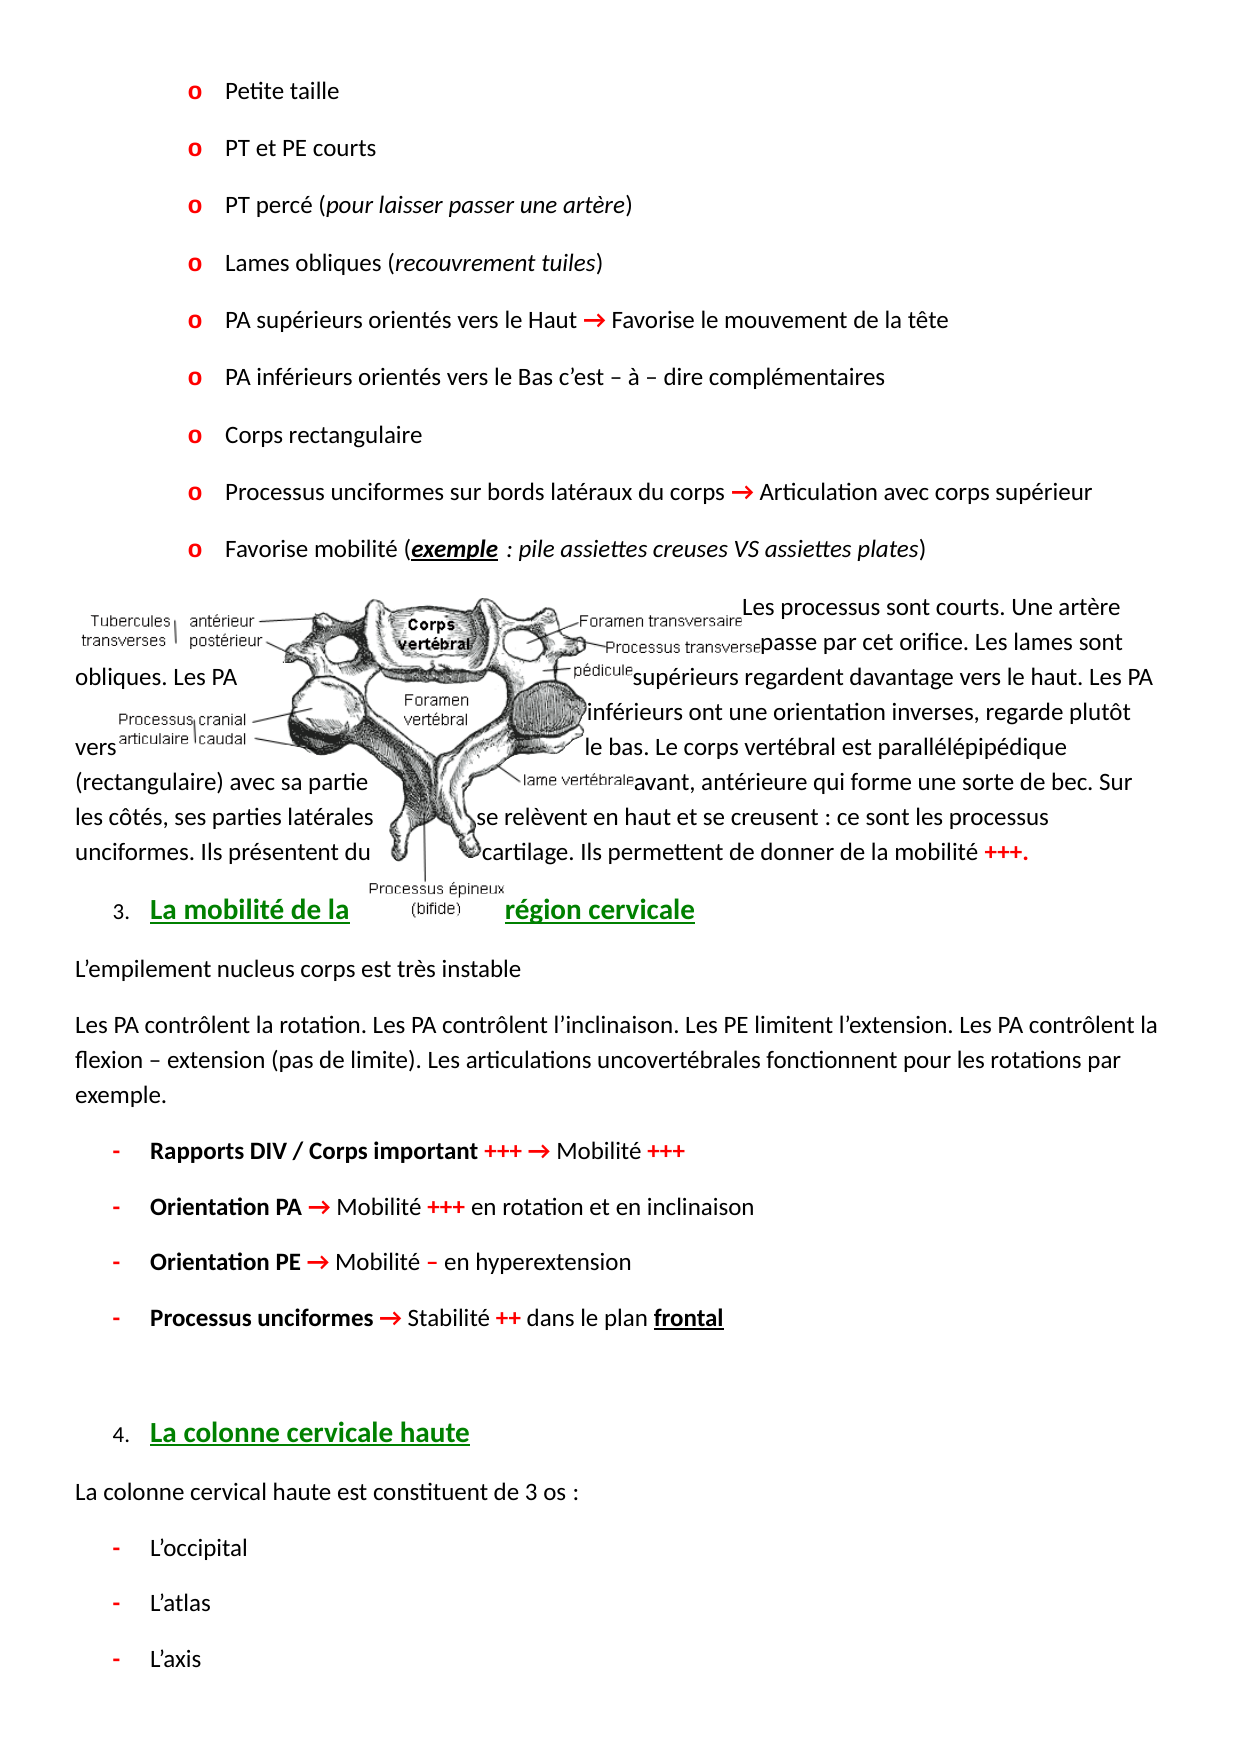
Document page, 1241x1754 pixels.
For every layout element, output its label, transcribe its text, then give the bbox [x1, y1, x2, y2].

list L’axis [112, 1643, 1165, 1674]
text Les PA contrôlent la rotation. Les PA contrôlent l’inclinaison. Les PE limitent l’extension. Les PA contrôlent la flexion – extension (pas de limite). Les articulations uncovertébrales fonctionnent pour les rotations par exemple. [75, 1009, 1165, 1109]
list PA supérieurs orientés vers le Haut → Favorise le mouvement de la tête [187, 304, 1165, 336]
list Favorise mobilité (exemple : pile assiettes creuses VS assiettes plates) [187, 533, 1165, 565]
list L’occipital [112, 1532, 1165, 1562]
list La mobilité de la [112, 891, 457, 927]
list Processus unciformes → Stabilité ++ dans le plan frontal [112, 1302, 1165, 1333]
list PT et PE courts [187, 132, 1165, 164]
text Les processus sont courts. Une artère passe par cet orifice. Les lames sont obliques. Les PA supérieurs regardent davantage vers le haut. Les PA inférieurs ont une orientation inverses, regarde plutôt vers le bas. Le corps vertébral est parallélépipédique (rectangulaire) avec sa partie avant, antérieure qui forme une sorte de bec. Sur les côtés, ses parties latérales se relèvent en haut et se creusent : ce sont les processus unciformes. Ils présentent du cartilage. Ils permettent de donner de la mobilité +++. [75, 591, 1165, 866]
list Lames obliques (recouvrement tuiles) [187, 247, 1165, 279]
list Petite taille [187, 75, 1165, 107]
text La colonne cervical haute est constituent de 3 os : [75, 1476, 1165, 1506]
list Corps rectangulaire [187, 419, 1165, 451]
list PA inférieurs orientés vers le Bas c’est – à – dire complémentaires [187, 361, 1165, 393]
list Processus unciformes sur bords latéraux du corps → Articulation avec corps supérieur [187, 476, 1165, 508]
list Orientation PE → Mobilité – en hyperextension [112, 1247, 1165, 1277]
list La colonne cervicale haute [112, 1414, 1165, 1450]
list L’atlas [112, 1587, 1165, 1618]
list Orientation PA → Mobilité +++ en rotation et en inclinaison [112, 1191, 1165, 1221]
list PT percé (pour laisser passer une artère) [187, 189, 1165, 221]
list région cervicale [417, 891, 1165, 927]
list Rapports DIV / Corps important +++ → Mobilité +++ [112, 1135, 1165, 1165]
text L’empilement nucleus corps est très instable [75, 953, 1165, 984]
